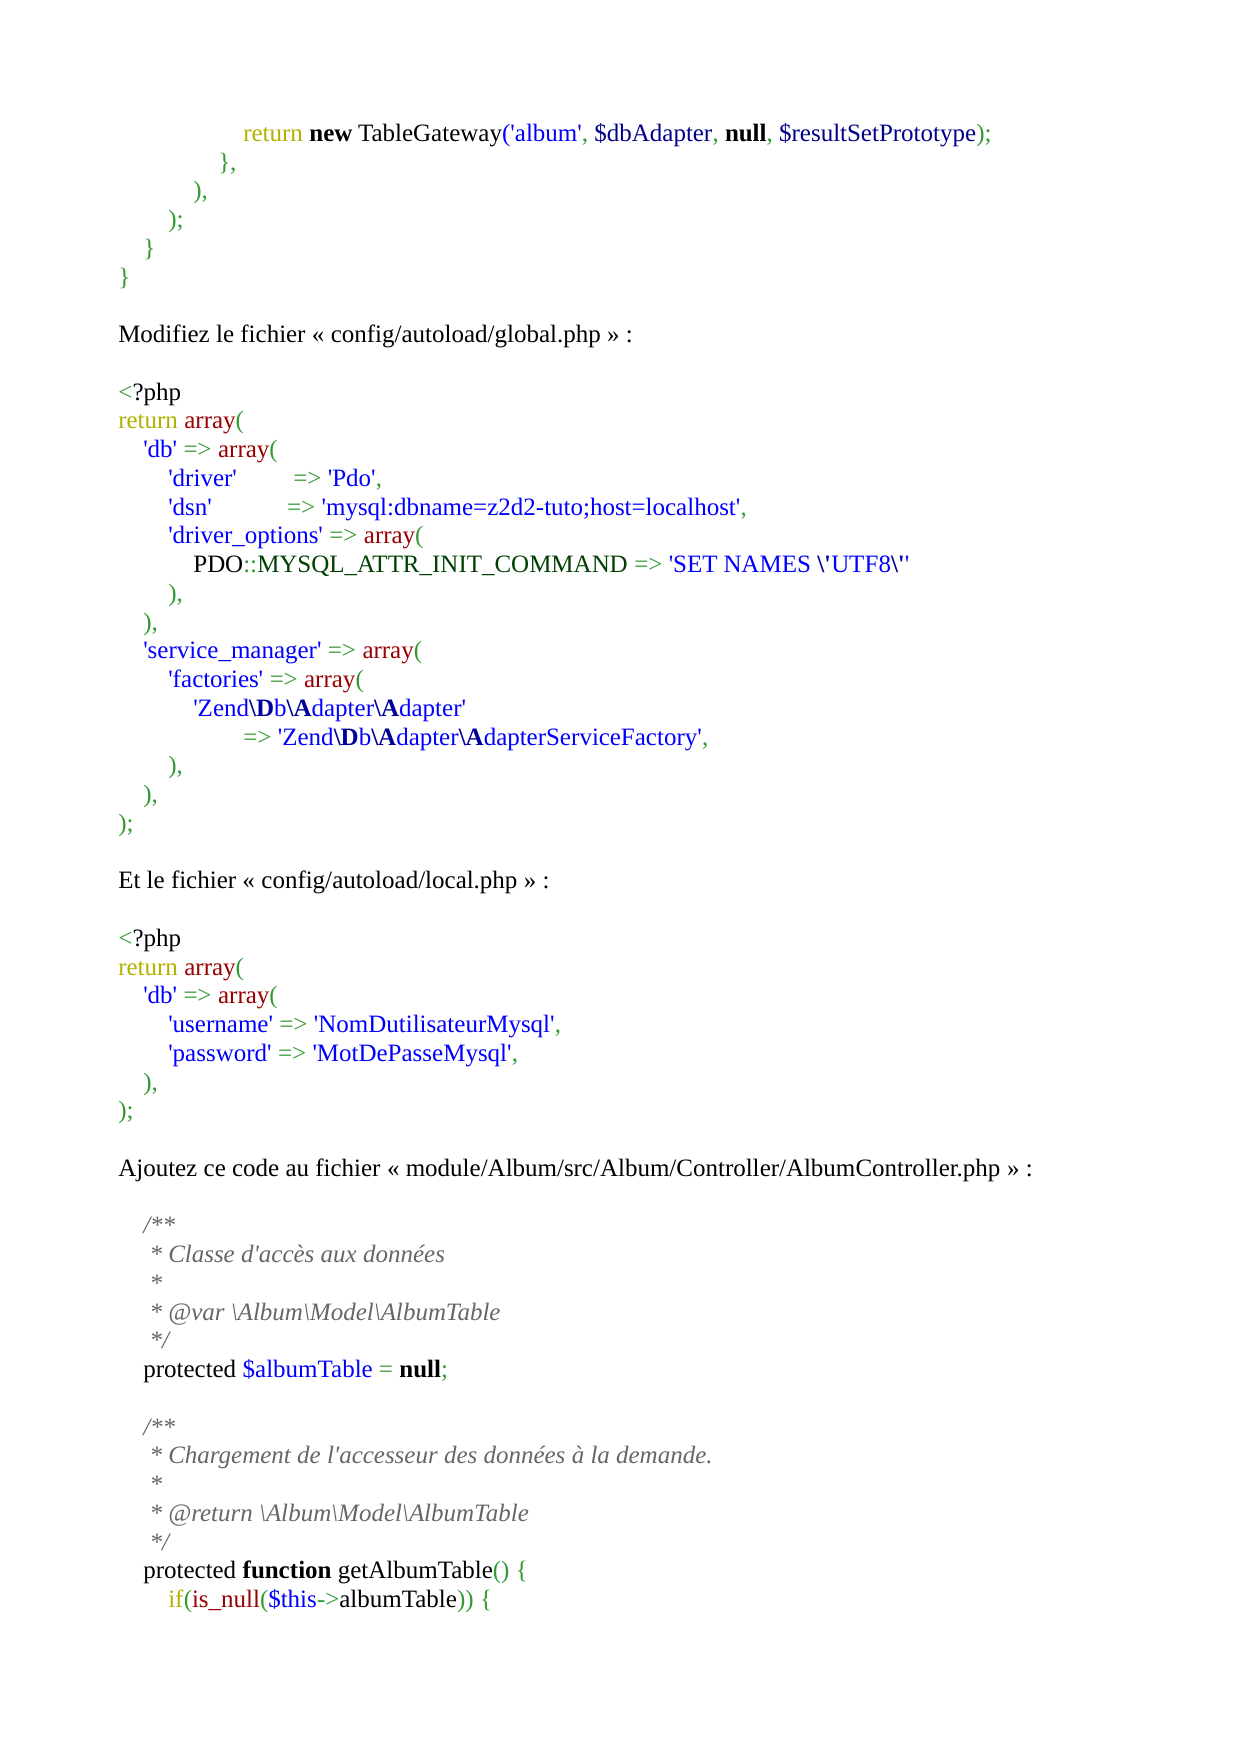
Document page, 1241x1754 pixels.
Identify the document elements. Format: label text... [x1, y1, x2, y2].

text 'password' => 'MotDePasseMysql', [118, 1038, 1122, 1067]
text if(is_null($this->albumTable)) { [118, 1584, 1122, 1613]
text } [118, 262, 1122, 291]
text /** [118, 1211, 1122, 1239]
text => 'Zend\Db\Adapter\AdapterServiceFactory', [118, 722, 1122, 751]
text ); [118, 204, 1122, 233]
text */ [118, 1326, 1122, 1354]
text <?php [118, 377, 1122, 406]
text 'driver_options' => array( [118, 521, 1122, 549]
text ), [118, 176, 1122, 204]
text Ajoutez ce code au fichier « module/Album/src/Album/Controller/AlbumController.php » : [118, 1153, 1122, 1182]
text ); [118, 808, 1122, 837]
text Et le fichier « config/autoload/local.php » : [118, 866, 1122, 894]
text 'factories' => array( [118, 664, 1122, 693]
text }, [118, 147, 1122, 176]
text ), [118, 1067, 1122, 1096]
text Modifiez le fichier « config/autoload/global.php » : [118, 319, 1122, 348]
text ), [118, 779, 1122, 808]
text 'Zend\Db\Adapter\Adapter' [118, 693, 1122, 722]
text protected function getAlbumTable() { [118, 1556, 1122, 1584]
text 'service_manager' => array( [118, 636, 1122, 664]
text } [118, 233, 1122, 262]
text PDO::MYSQL_ATTR_INIT_COMMAND => 'SET NAMES \'UTF8\'' [118, 549, 1122, 578]
text 'dsn' => 'mysql:dbname=z2d2-tuto;host=localhost', [118, 492, 1122, 521]
text 'username' => 'NomDutilisateurMysql', [118, 1009, 1122, 1038]
text /** [118, 1412, 1122, 1441]
text * Chargement de l'accesseur des données à la demande. [118, 1441, 1122, 1469]
text * [118, 1469, 1122, 1498]
text return array( [118, 952, 1122, 981]
text return array( [118, 406, 1122, 434]
text 'driver' => 'Pdo', [118, 463, 1122, 492]
text protected $albumTable = null; [118, 1354, 1122, 1383]
text * Classe d'accès aux données [118, 1239, 1122, 1268]
text 'db' => array( [118, 434, 1122, 463]
text * @var \Album\Model\AlbumTable [118, 1297, 1122, 1326]
text ), [118, 607, 1122, 636]
text <?php [118, 923, 1122, 952]
text return new TableGateway('album', $dbAdapter, null, $resultSetPrototype); [118, 118, 1122, 147]
text ), [118, 578, 1122, 607]
text ), [118, 751, 1122, 779]
text */ [118, 1527, 1122, 1556]
text * [118, 1268, 1122, 1297]
text * @return \Album\Model\AlbumTable [118, 1498, 1122, 1527]
text 'db' => array( [118, 981, 1122, 1009]
text ); [118, 1096, 1122, 1124]
